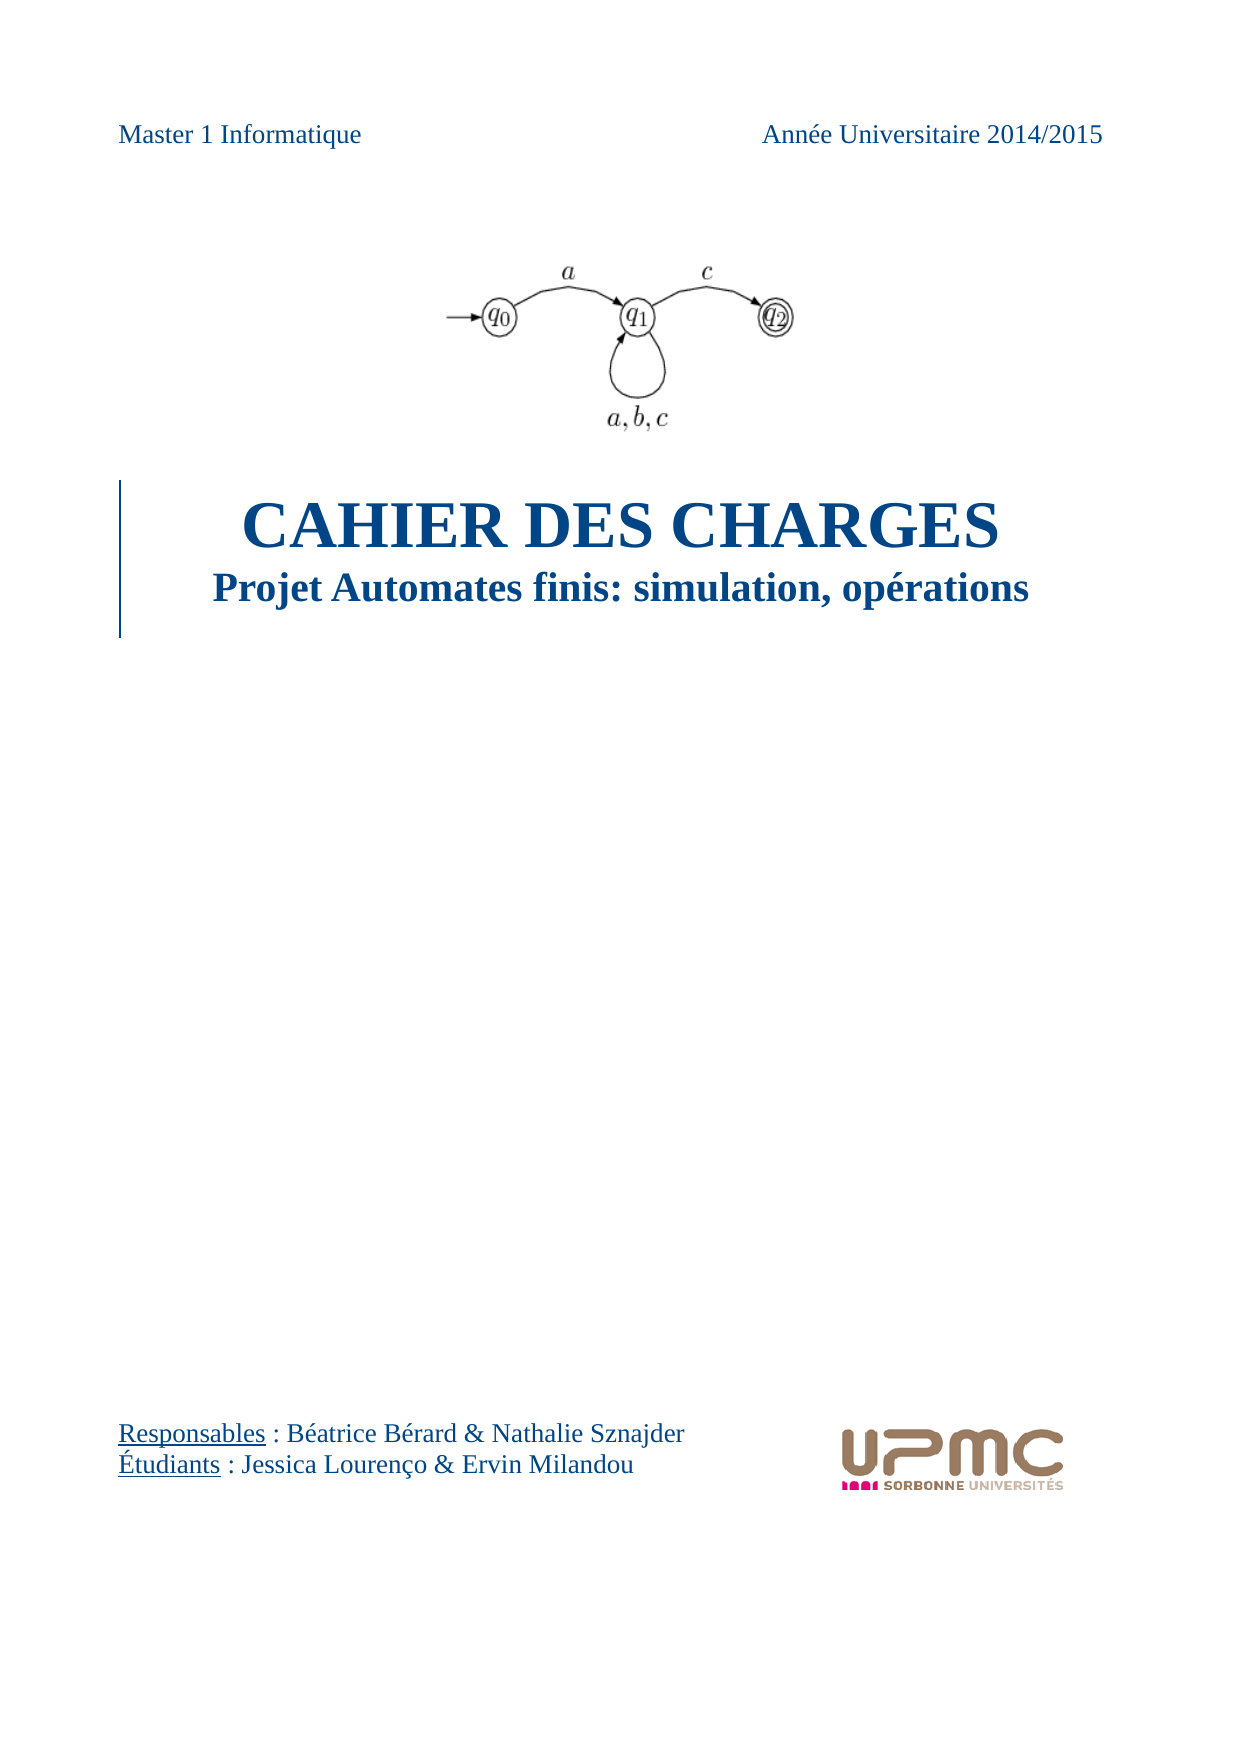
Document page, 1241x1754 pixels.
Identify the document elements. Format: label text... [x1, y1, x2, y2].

picture [444, 264, 796, 434]
text Master 1 Informatique Année Universitaire 2014/2015 [118, 118, 1122, 149]
picture [807, 1400, 1096, 1521]
text Étudiants : Jessica Lourenço & Ervin Milandou [118, 1448, 807, 1479]
text Responsables : Béatrice Bérard & Nathalie Sznajder [118, 1417, 807, 1448]
table_header CAHIER DES CHARGES Projet Automates finis: simulation, opérations [121, 480, 1122, 638]
